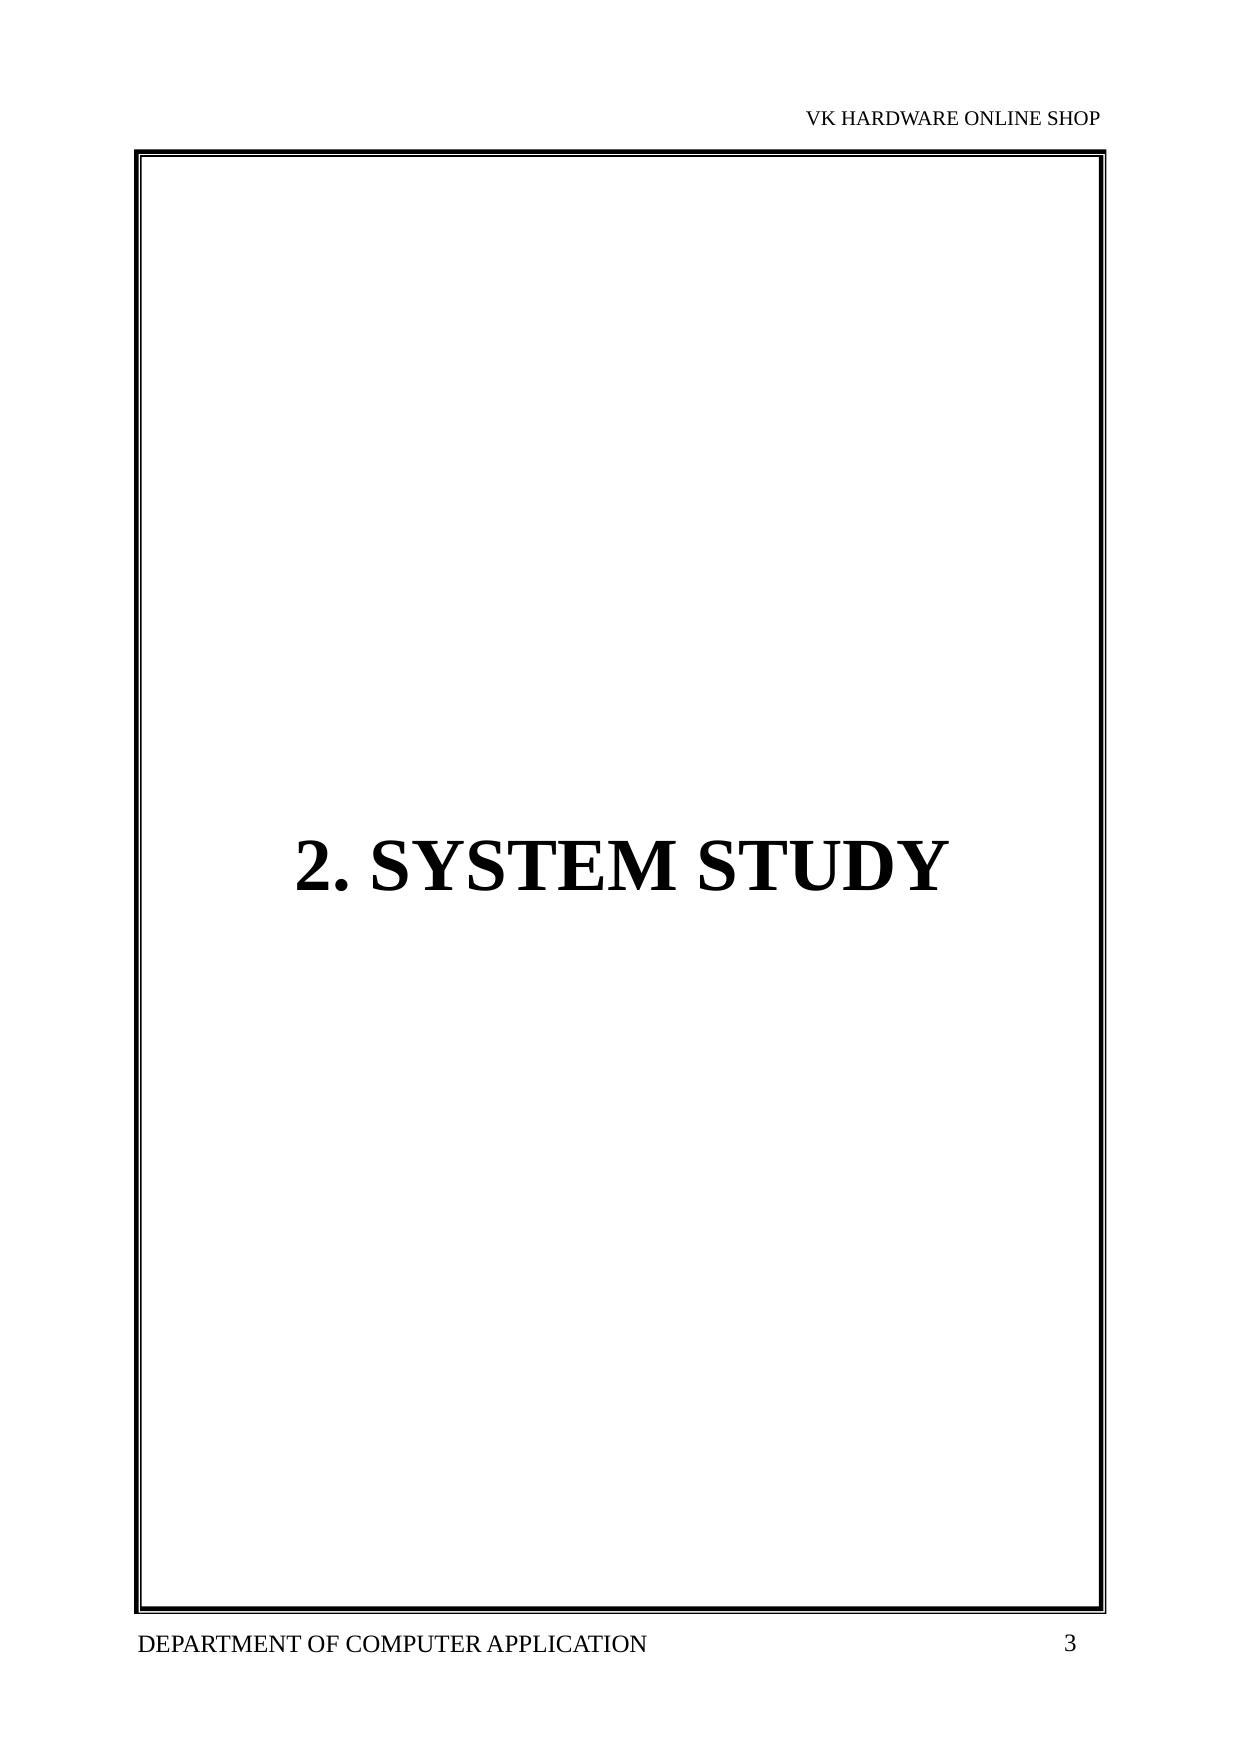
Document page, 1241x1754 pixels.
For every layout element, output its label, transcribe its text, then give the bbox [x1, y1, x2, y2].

text 2. SYSTEM STUDY [163, 821, 1082, 907]
text VK HARDWARE ONLINE SHOP [652, 106, 1100, 130]
text DEPARTMENT OF COMPUTER APPLICATION [137, 1629, 658, 1658]
text 3 [1064, 1628, 1095, 1657]
